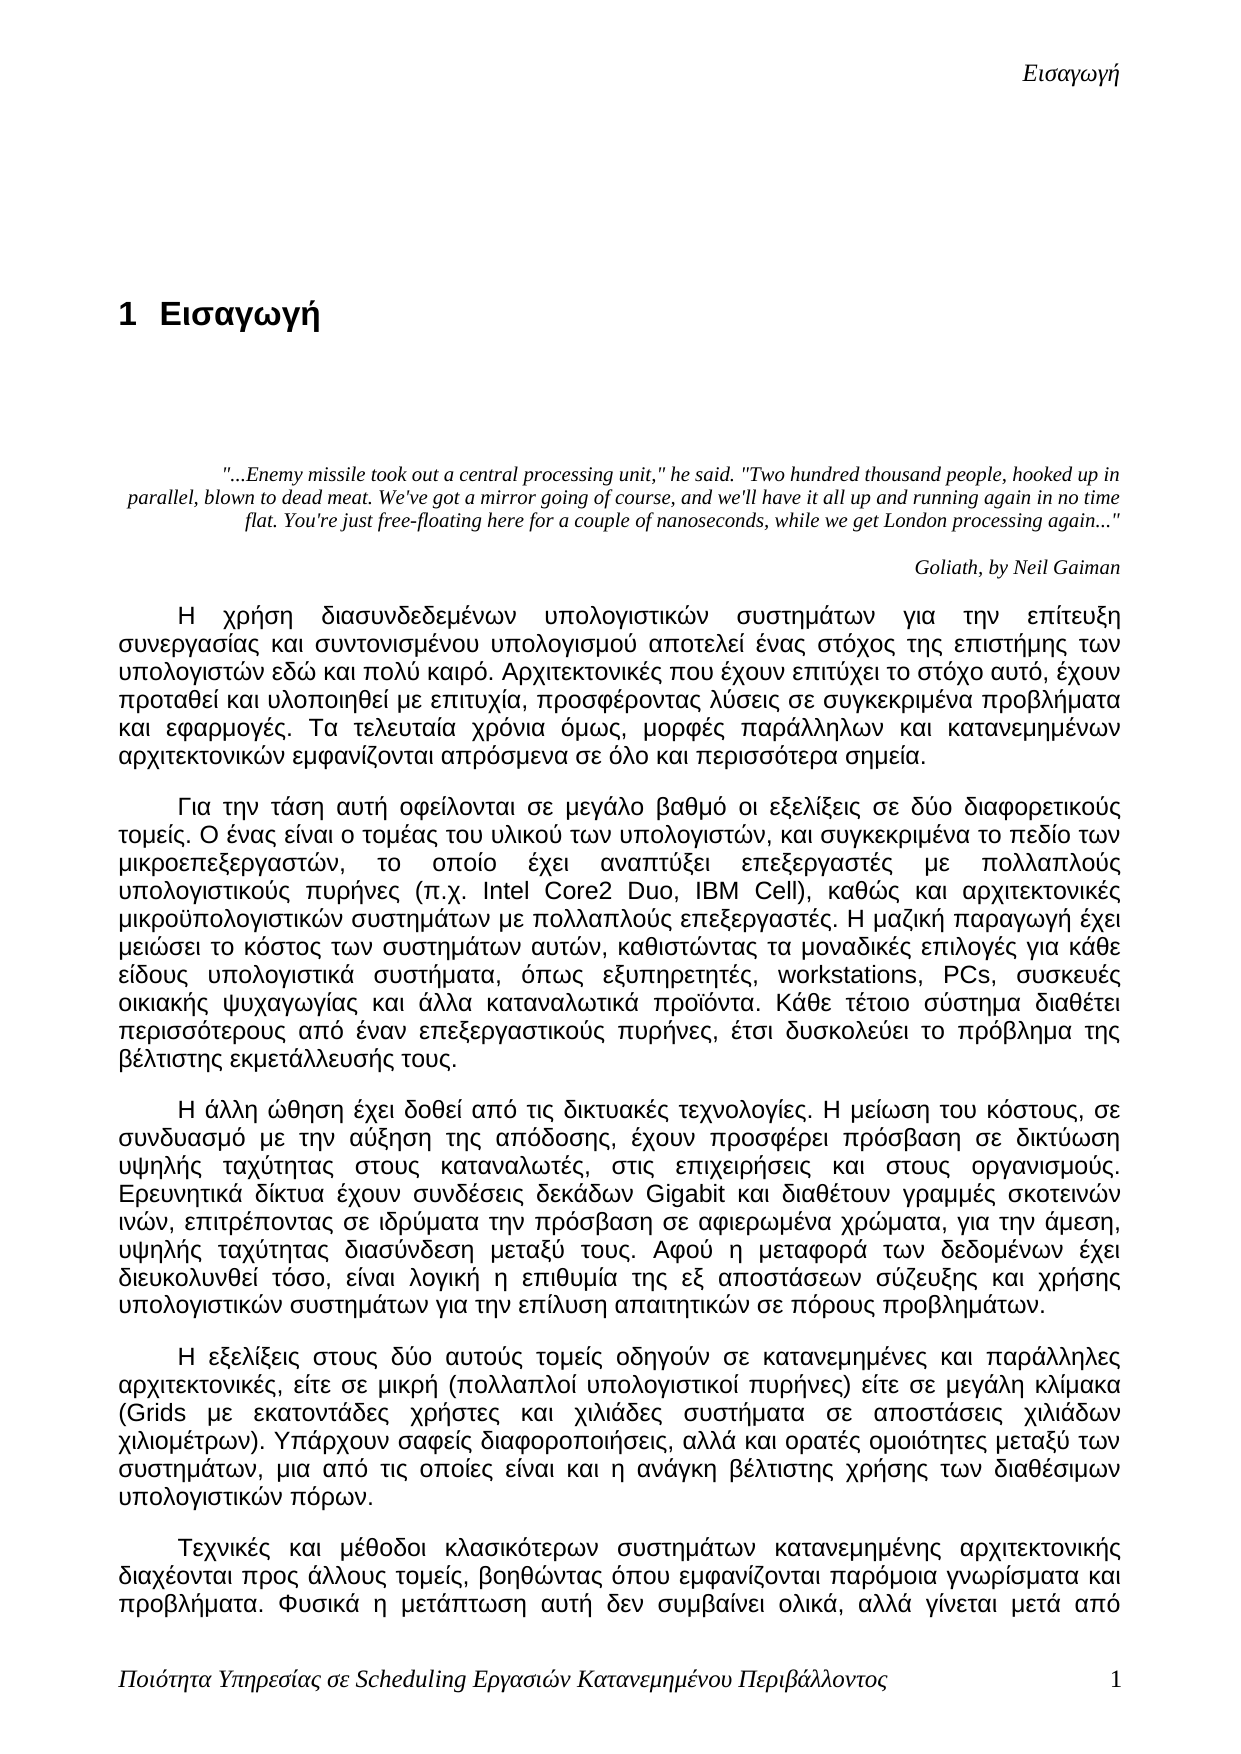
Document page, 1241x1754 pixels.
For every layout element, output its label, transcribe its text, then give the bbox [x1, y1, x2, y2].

text Goliath, by Neil Gaiman [118, 556, 1122, 579]
text Η εξελίξεις στους δύο αυτούς τομείς οδηγούν σε κατανεμημένες και παράλληλες αρχιτεκτονικές, είτε σε μικρή (πολλαπλοί υπολογιστικοί πυρήνες) είτε σε μεγάλη κλίμακα (Grids με εκατοντάδες χρήστες και χιλιάδες συστήματα σε αποστάσεις χιλιάδων χιλιομέτρων). Υπάρχουν σαφείς διαφοροποιήσεις, αλλά και ορατές ομοιότητες μεταξύ των συστημάτων, μια από τις οποίες είναι και η ανάγκη βέλτιστης χρήσης των διαθέσιμων υπολογιστικών πόρων. [118, 1343, 1122, 1510]
subtitle Εισαγωγή [118, 295, 1122, 333]
text Η χρήση διασυνδεδεμένων υπολογιστικών συστημάτων για την επίτευξη συνεργασίας και συντονισμένου υπολογισμού αποτελεί ένας στόχος της επιστήμης των υπολογιστών εδώ και πολύ καιρό. Αρχιτεκτονικές που έχουν επιτύχει το στόχο αυτό, έχουν προταθεί και υλοποιηθεί με επιτυχία, προσφέροντας λύσεις σε συγκεκριμένα προβλήματα και εφαρμογές. Τα τελευταία χρόνια όμως, μορφές παράλληλων και κατανεμημένων αρχιτεκτονικών εμφανίζονται απρόσμενα σε όλο και περισσότερα σημεία. [118, 602, 1122, 770]
text Η άλλη ώθηση έχει δοθεί από τις δικτυακές τεχνολογίες. Η μείωση του κόστους, σε συνδυασμό με την αύξηση της απόδοσης, έχουν προσφέρει πρόσβαση σε δικτύωση υψηλής ταχύτητας στους καταναλωτές, στις επιχειρήσεις και στους οργανισμούς. Ερευνητικά δίκτυα έχουν συνδέσεις δεκάδων Gigabit και διαθέτουν γραμμές σκοτεινών ινών, επιτρέποντας σε ιδρύματα την πρόσβαση σε αφιερωμένα χρώματα, για την άμεση, υψηλής ταχύτητας διασύνδεση μεταξύ τους. Αφού η μεταφορά των δεδομένων έχει διευκολυνθεί τόσο, είναι λογική η επιθυμία της εξ αποστάσεων σύζευξης και χρήσης υπολογιστικών συστημάτων για την επίλυση απαιτητικών σε πόρους προβλημάτων. [118, 1096, 1122, 1319]
text Τεχνικές και μέθοδοι κλασικότερων συστημάτων κατανεμημένης αρχιτεκτονικής διαχέονται προς άλλους τομείς, βοηθώντας όπου εμφανίζονται παρόμοια γνωρίσματα και προβλήματα. Φυσικά η μετάπτωση αυτή δεν συμβαίνει ολικά, αλλά γίνεται μετά από [118, 1534, 1122, 1618]
text Για την τάση αυτή οφείλονται σε μεγάλο βαθμό οι εξελίξεις σε δύο διαφορετικούς τομείς. Ο ένας είναι ο τομέας του υλικού των υπολογιστών, και συγκεκριμένα το πεδίο των μικροεπεξεργαστών, το οποίο έχει αναπτύξει επεξεργαστές με πολλαπλούς υπολογιστικούς πυρήνες (π.χ. Intel Core2 Duo, IBM Cell), καθώς και αρχιτεκτονικές μικροϋπολογιστικών συστημάτων με πολλαπλούς επεξεργαστές. Η μαζική παραγωγή έχει μειώσει το κόστος των συστημάτων αυτών, καθιστώντας τα μοναδικές επιλογές για κάθε είδους υπολογιστικά συστήματα, όπως εξυπηρετητές, workstations, PCs, συσκευές οικιακής ψυχαγωγίας και άλλα καταναλωτικά προϊόντα. Κάθε τέτοιο σύστημα διαθέτει περισσότερους από έναν επεξεργαστικούς πυρήνες, έτσι δυσκολεύει το πρόβλημα της βέλτιστης εκμετάλλευσής τους. [118, 793, 1122, 1072]
text "...Enemy missile took out a central processing unit," he said. "Two hundred thousand people, hooked up in parallel, blown to dead meat. We've got a mirror going of course, and we'll have it all up and running again in no time flat. You're just free-floating here for a couple of nanoseconds, while we get London processing again..." [118, 463, 1122, 532]
